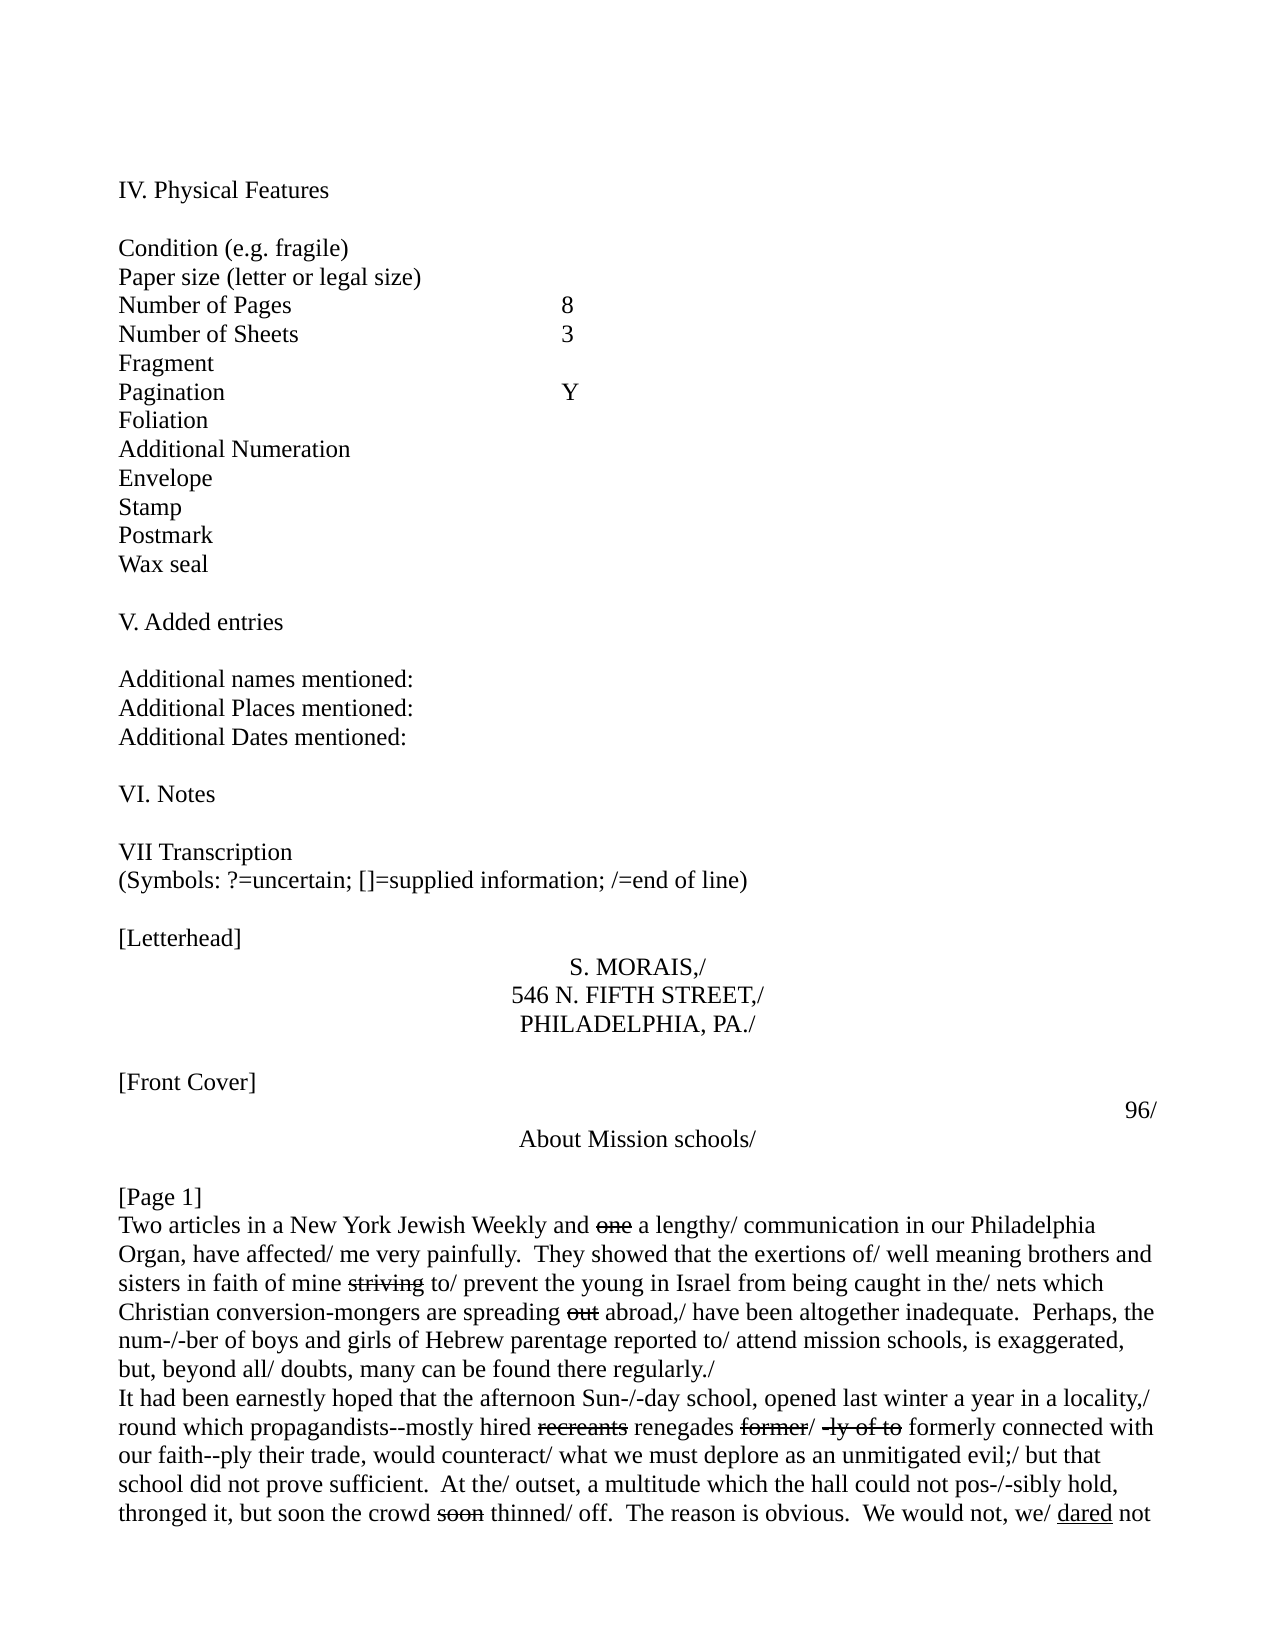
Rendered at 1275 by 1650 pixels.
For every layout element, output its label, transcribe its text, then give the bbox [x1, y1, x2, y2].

text Wax seal [118, 549, 1157, 578]
text Two articles in a New York Jewish Weekly and one a lengthy/ communication in our Philadelphia Organ, have affected/ me very painfully. They showed that the exertions of/ well meaning brothers and sisters in faith of mine striving to/ prevent the young in Israel from being caught in the/ nets which Christian conversion-mongers are spreading out abroad,/ have been altogether inadequate. Perhaps, the num-/-ber of boys and girls of Hebrew parentage reported to/ attend mission schools, is exaggerated, but, beyond all/ doubts, many can be found there regularly./ [118, 1211, 1157, 1383]
text Stamp [118, 492, 1157, 521]
text Additional names mentioned: [118, 664, 1157, 693]
text About Mission schools/ [118, 1124, 1157, 1153]
text Additional Places mentioned: [118, 693, 1157, 722]
text Postma rk [118, 521, 1157, 549]
text Foliation [118, 406, 1157, 434]
text S. MORAIS,/ [118, 952, 1157, 981]
text Envelope [118, 463, 1157, 492]
text 96/ [118, 1096, 1157, 1124]
text (Symbols: ?=uncertain; []=supplied information; /=end of line) [118, 866, 1157, 894]
text VI. Notes [118, 779, 1157, 808]
text It had been earnestly hoped that the afternoon Sun-/-day school, opened last winter a year in a locality,/ round which propagandists--mostly hired recreants renegades former/ -ly of to formerly connected with our faith--ply their trade, would counteract/ what we must deplore as an unmitigated evil;/ but that school did not prove sufficient. At the/ outset, a multitude which the hall could not pos-/-sibly hold, thronged it, but soon the crowd soon thinned/ off. The reason is obvious. We would not, we/ dared not [118, 1383, 1157, 1527]
text PHILADELPHIA, PA./ [118, 1009, 1157, 1038]
text IV. Physical Features [118, 176, 1157, 204]
text Additional Numeration [118, 434, 1157, 463]
text Number of Pages 8 [118, 291, 1157, 319]
text Paper size (letter or legal size) [118, 262, 1157, 291]
text [Page 1] [118, 1182, 1157, 1211]
text [Letterhead] [118, 923, 1157, 952]
text Number of Sheets 3 [118, 319, 1157, 348]
text VII Transcription [118, 837, 1157, 866]
text Condition (e.g. fragile) [118, 233, 1157, 262]
text [Front Cover] [118, 1067, 1157, 1096]
text 546 N. FIFTH STREET,/ [118, 981, 1157, 1009]
text Additional Dates mentioned: [118, 722, 1157, 751]
text Fragment [118, 348, 1157, 377]
text Pagination Y [118, 377, 1157, 406]
text V. Added entries [118, 607, 1157, 636]
